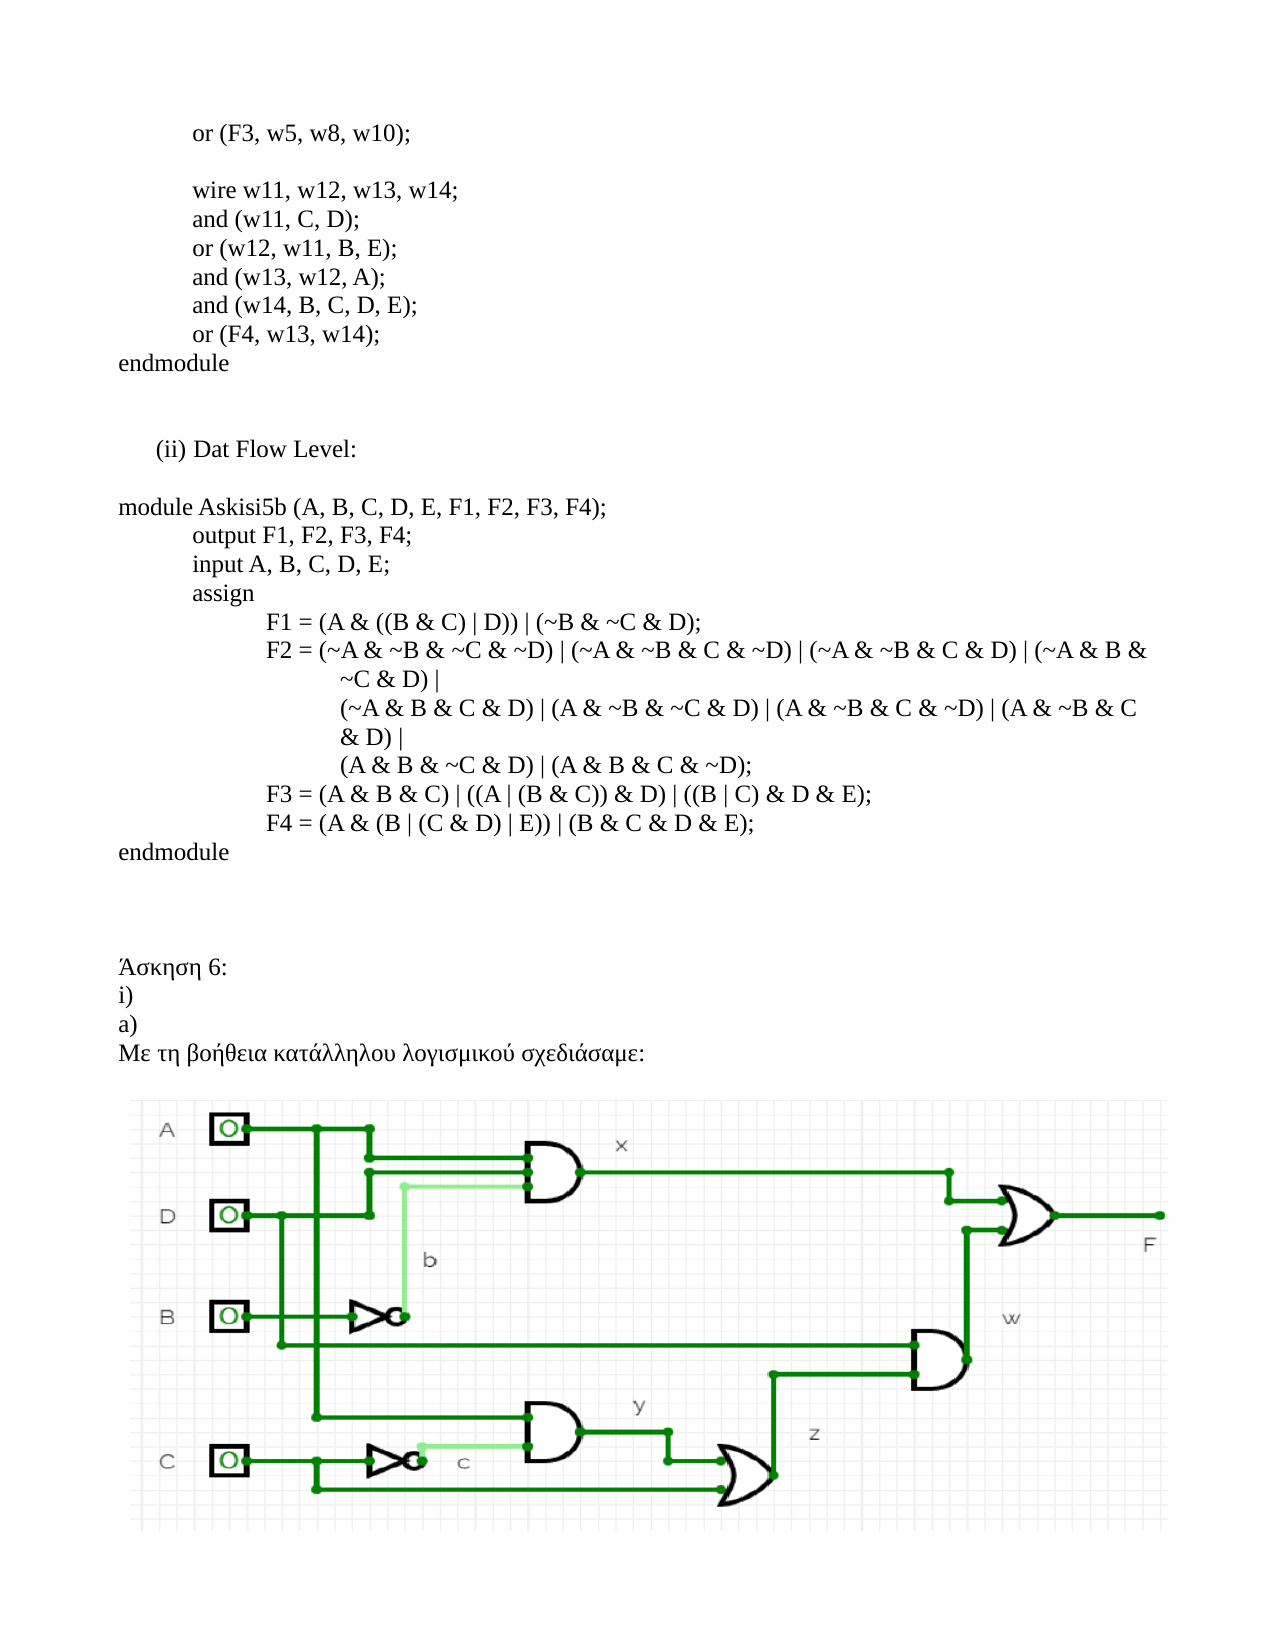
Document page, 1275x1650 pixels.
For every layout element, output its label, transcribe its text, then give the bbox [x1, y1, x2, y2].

text endmodule [118, 837, 1157, 866]
picture [129, 1100, 1169, 1531]
text F2 = (~A & ~B & ~C & ~D) | (~A & ~B & C & ~D) | (~A & ~B & C & D) | (~A & B & ~C & D) | (~A & B & C & D) | (A & ~B & ~C & D) | (A & ~B & C & ~D) | (A & ~B & C & D) | [118, 636, 1157, 751]
text Με τη βοήθεια κατάλληλου λογισμικού σχεδιάσαμε: [118, 1038, 1157, 1067]
text i) [118, 981, 1157, 1009]
text assign [118, 578, 1157, 607]
text F4 = (A & (B | (C & D) | E)) | (B & C & D & E); [118, 808, 1157, 837]
text F1 = (A & ((B & C) | D)) | (~B & ~C & D); [118, 607, 1157, 636]
text and (w11, C, D); [118, 204, 1157, 233]
text or (F3, w5, w8, w10); [118, 118, 1157, 147]
text endmodule [118, 348, 1159, 377]
text and (w14, B, C, D, E); [118, 291, 1157, 319]
text input A, B, C, D, E; [118, 549, 1157, 578]
text or (F4, w13, w14); [118, 319, 1157, 348]
text wire w11, w12, w13, w14; [118, 176, 1157, 204]
text Άσκηση 6: [118, 952, 1157, 981]
list Dat Flow Level: [156, 434, 1157, 463]
text module Askisi5b (A, B, C, D, E, F1, F2, F3, F4); [118, 492, 1157, 521]
text a) [118, 1009, 1157, 1038]
text F3 = (A & B & C) | ((A | (B & C)) & D) | ((B | C) & D & E); [118, 779, 1157, 808]
text (A & B & ~C & D) | (A & B & C & ~D); [118, 751, 1157, 779]
text and (w13, w12, A); [118, 262, 1157, 291]
text or (w12, w11, B, E); [118, 233, 1157, 262]
text output F1, F2, F3, F4; [118, 521, 1157, 549]
